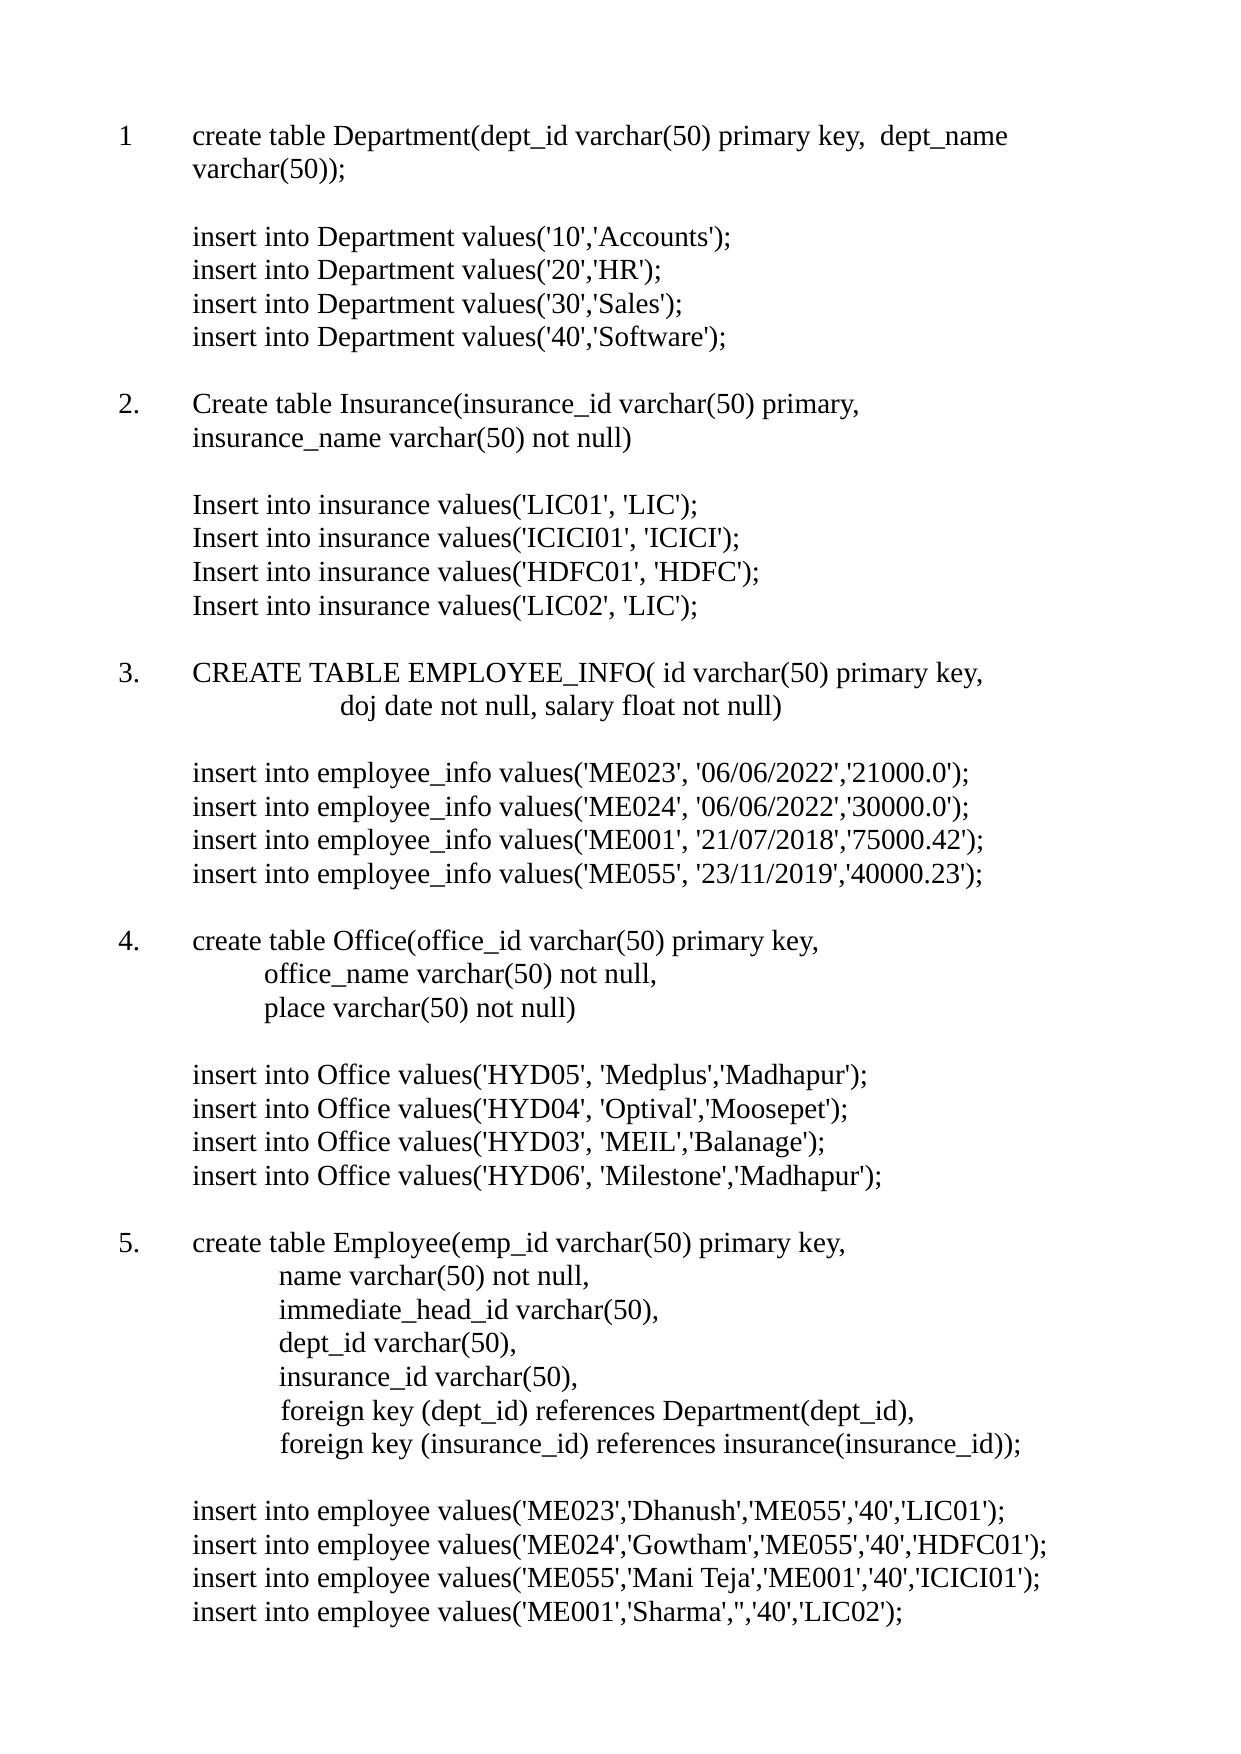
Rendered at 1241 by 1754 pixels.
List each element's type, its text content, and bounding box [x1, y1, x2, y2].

text insert into Office values('HYD04', 'Optival','Moosepet'); [118, 1091, 1122, 1124]
text insert into employee values('ME055','Mani Teja','ME001','40','ICICI01'); [118, 1560, 1122, 1594]
text insert into Office values('HYD06', 'Milestone','Madhapur'); [118, 1158, 1122, 1191]
text insert into employee_info values('ME023', '06/06/2022','21000.0'); [118, 755, 1122, 789]
text Insert into insurance values('LIC02', 'LIC'); [118, 588, 1122, 621]
text 1 create table Department(dept_id varchar(50) primary key, dept_name varchar(50)); [118, 118, 1122, 185]
text insert into Office values('HYD03', 'MEIL','Balanage'); [118, 1124, 1122, 1158]
text insurance_id varchar(50), [118, 1359, 1122, 1393]
text insert into employee values('ME001','Sharma','','40','LIC02'); [118, 1594, 1122, 1627]
text Insert into insurance values('HDFC01', 'HDFC'); [118, 554, 1122, 588]
text foreign key (dept_id) references Department(dept_id), [118, 1393, 1122, 1426]
text office_name varchar(50) not null, [118, 957, 1122, 990]
text immediate_head_id varchar(50), [118, 1292, 1122, 1326]
text foreign key (insurance_id) references insurance(insurance_id)); [118, 1426, 1122, 1460]
text insert into employee_info values('ME055', '23/11/2019','40000.23'); [118, 856, 1122, 889]
text Insert into insurance values('LIC01', 'LIC'); [118, 487, 1122, 521]
text insert into employee_info values('ME024', '06/06/2022','30000.0'); [118, 789, 1122, 822]
text insert into Department values('30','Sales'); [118, 286, 1122, 319]
text 5. create table Employee(emp_id varchar(50) primary key, [118, 1225, 1122, 1258]
text insert into employee values('ME024','Gowtham','ME055','40','HDFC01'); [118, 1527, 1122, 1560]
text place varchar(50) not null) [118, 990, 1122, 1024]
text 3. CREATE TABLE EMPLOYEE_INFO( id varchar(50) primary key, [118, 655, 1122, 688]
text insert into Department values('10','Accounts'); [118, 219, 1122, 252]
text name varchar(50) not null, [118, 1258, 1122, 1292]
text insert into employee values('ME023','Dhanush','ME055','40','LIC01'); [118, 1493, 1122, 1527]
text 4. create table Office(office_id varchar(50) primary key, [118, 923, 1122, 957]
text Insert into insurance values('ICICI01', 'ICICI'); [118, 521, 1122, 554]
text 2. Create table Insurance(insurance_id varchar(50) primary, [118, 386, 1122, 420]
text insert into employee_info values('ME001', '21/07/2018','75000.42'); [118, 822, 1122, 856]
text insert into Department values('40','Software'); [118, 319, 1122, 353]
text insert into Office values('HYD05', 'Medplus','Madhapur'); [118, 1057, 1122, 1091]
text dept_id varchar(50), [118, 1326, 1122, 1359]
text insurance_name varchar(50) not null) [118, 420, 1122, 453]
text insert into Department values('20','HR'); [118, 252, 1122, 286]
text doj date not null, salary float not null) [118, 688, 1122, 722]
